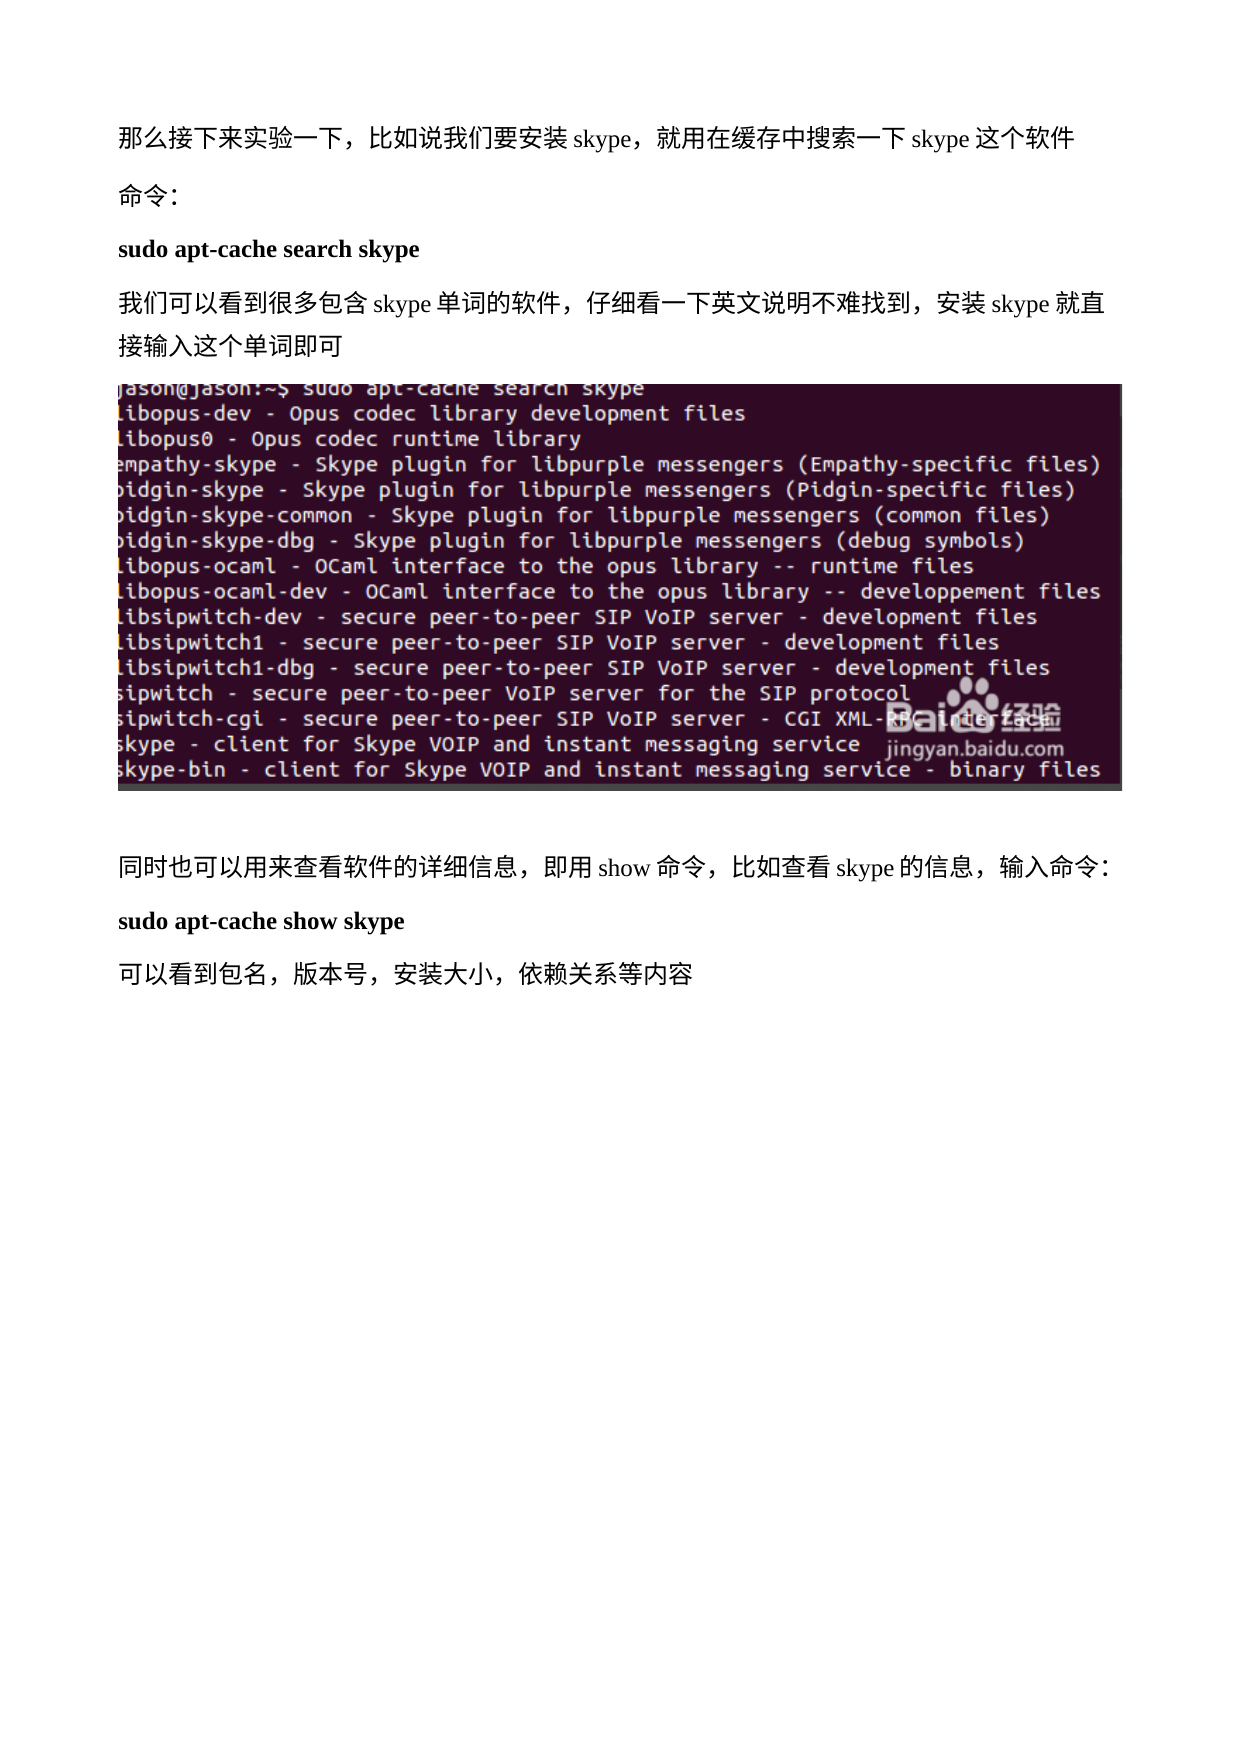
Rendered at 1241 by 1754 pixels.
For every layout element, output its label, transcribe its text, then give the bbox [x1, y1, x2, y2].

text 命令： [118, 176, 1122, 212]
picture [118, 384, 1123, 791]
text 我们可以看到很多包含skype单词的软件，仔细看一下英文说明不难找到，安装skype就直接输入这个单词即可 [118, 283, 1122, 363]
text 同时也可以用来查看软件的详细信息，即用show命令，比如查看skype的信息，输入命令： [118, 848, 1122, 884]
text 可以看到包名，版本号，安装大小，依赖关系等内容 [118, 955, 1122, 991]
text 那么接下来实验一下，比如说我们要安装skype，就用在缓存中搜索一下skype这个软件 [118, 118, 1122, 154]
text sudo apt-cache show skype [118, 906, 1122, 934]
text sudo apt-cache search skype [118, 234, 1122, 263]
